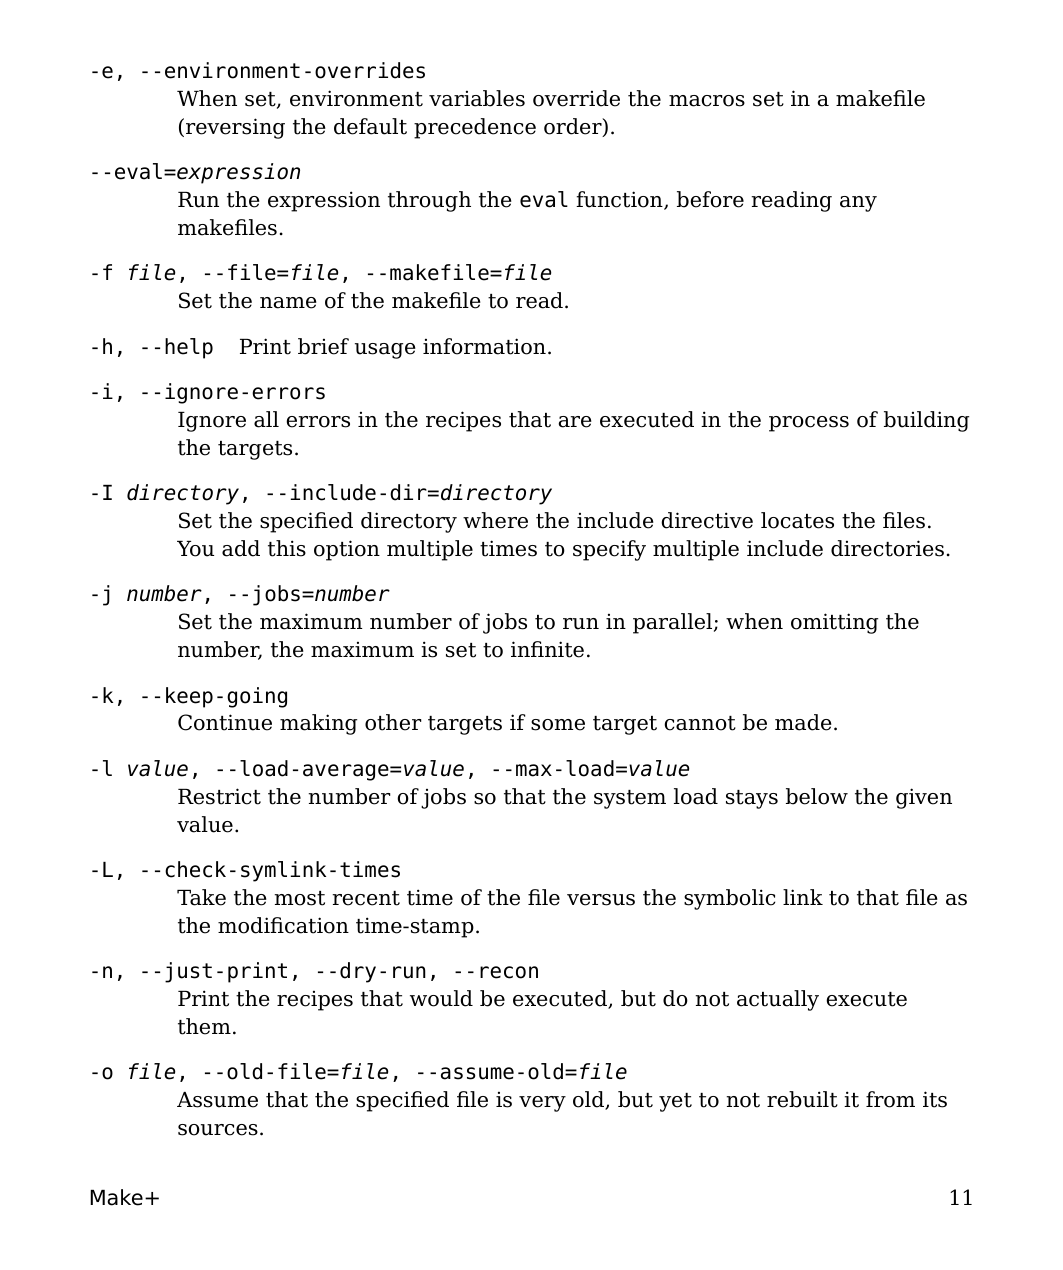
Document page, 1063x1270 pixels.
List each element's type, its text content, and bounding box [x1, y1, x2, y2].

text --eval=expression Run the expression through the eval function, before reading any makefiles. [88, 160, 974, 240]
text -e, --environment-overrides When set, environment variables override the macros set in a makefile (reversing the default precedence order). [88, 59, 974, 139]
text -j number, --jobs=number Set the maximum number of jobs to run in parallel; when omitting the number, the maximum is set to infinite. [88, 582, 974, 662]
text -k, --keep-going Continue making other targets if some target cannot be made. [88, 684, 974, 736]
text -n, --just-print, --dry-run, --recon Print the recipes that would be executed, but do not actually execute them. [88, 959, 974, 1039]
text -l value, --load-average=value, --max-load=value Restrict the number of jobs so that the system load stays below the given value. [88, 757, 974, 837]
text -o file, --old-file=file, --assume-old=file Assume that the specified file is very old, but yet to not rebuilt it from its sources. [88, 1060, 974, 1140]
text -i, --ignore-errors Ignore all errors in the recipes that are executed in the process of building the targets. [88, 380, 974, 460]
text -h, --help Print brief usage information. [88, 335, 974, 359]
text -L, --check-symlink-times Take the most recent time of the file versus the symbolic link to that file as the modification time-stamp. [88, 858, 974, 938]
text -f file, --file=file, --makefile=file Set the name of the makefile to read. [88, 261, 974, 313]
text -I directory, --include-dir=directory Set the specified directory where the include directive locates the files. You add this option multiple times to specify multiple include directories. [88, 481, 974, 561]
